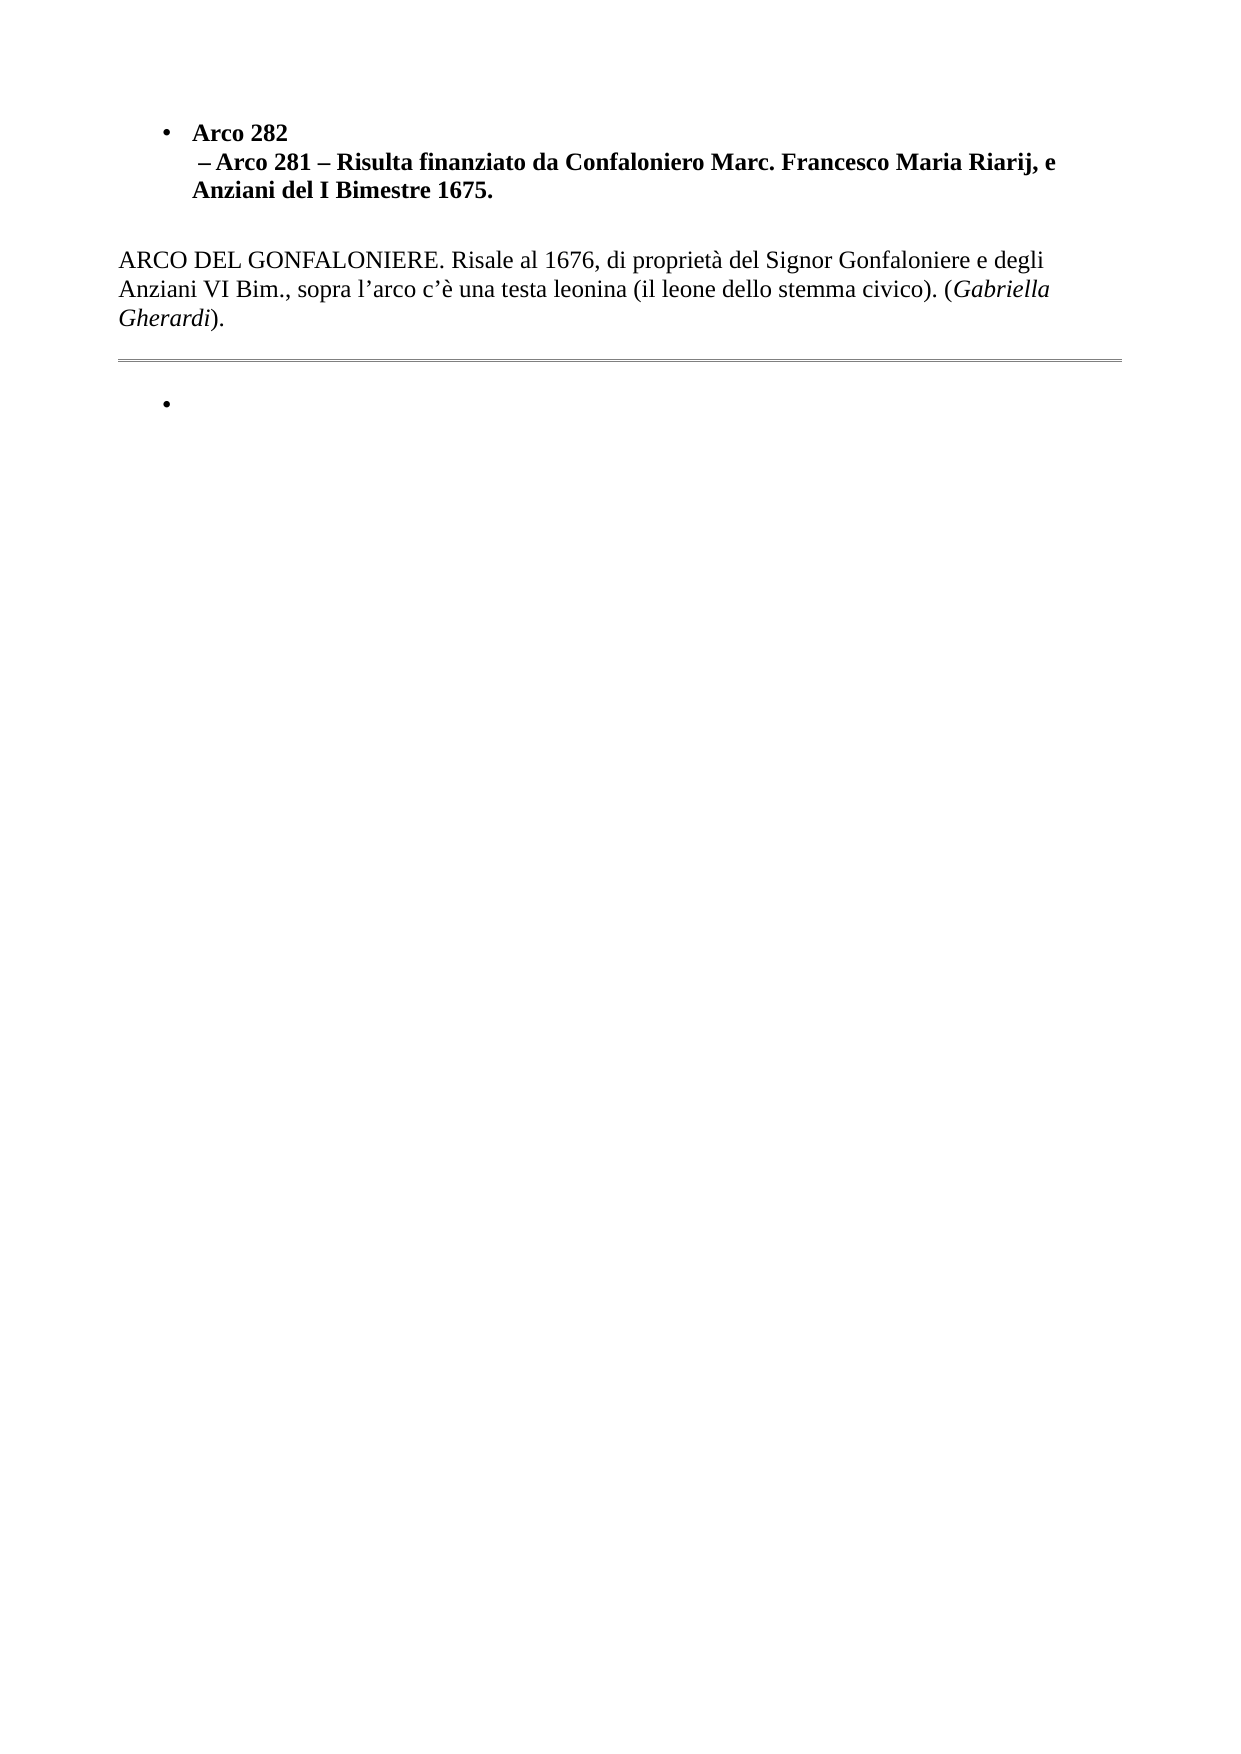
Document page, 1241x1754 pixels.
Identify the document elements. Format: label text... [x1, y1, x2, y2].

text ARCO DEL GONFALONIERE. Risale al 1676, di proprietà del Signor Gonfaloniere e degli Anziani VI Bim., sopra l’arco c’è una testa leonina (il leone dello stemma civico). (Gabriella Gherardi). [118, 246, 1122, 332]
list Arco 282 – Arco 281 – Risulta finanziato da Confaloniero Marc. Francesco Maria Riarij, e Anziani del I Bimestre 1675. [162, 118, 1122, 233]
